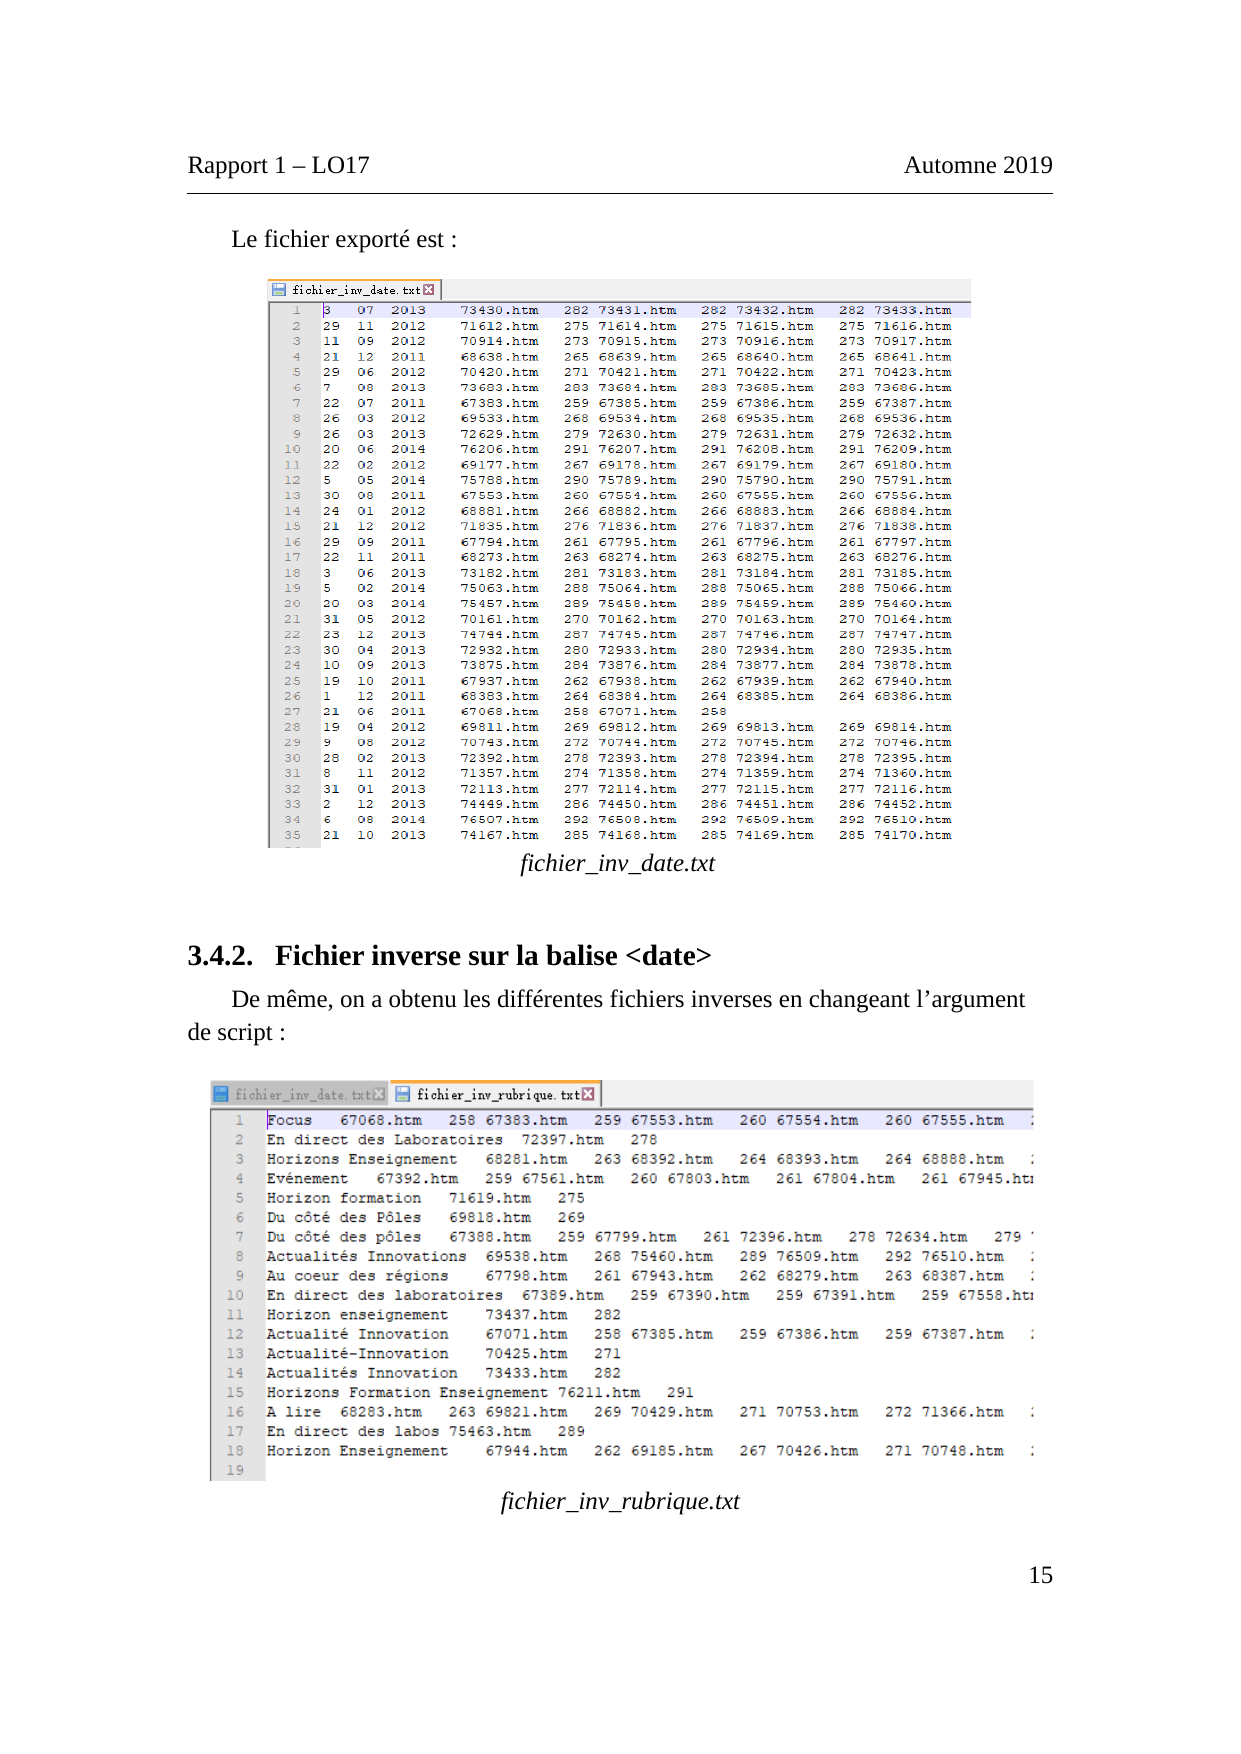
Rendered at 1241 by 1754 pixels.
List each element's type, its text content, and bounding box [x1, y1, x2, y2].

subtitle Fichier inverse sur la balise <date> [187, 937, 1053, 971]
text Le fichier exporté est : [187, 224, 1053, 252]
text fichier_inv_rubrique.txt [210, 1481, 1033, 1515]
text fichier_inv_date.txt [267, 279, 971, 877]
text [210, 1068, 1033, 1080]
text De même, on a obtenu les différentes fichiers inverses en changeant l’argument de script : [187, 984, 1053, 1046]
picture [209, 1080, 1034, 1481]
